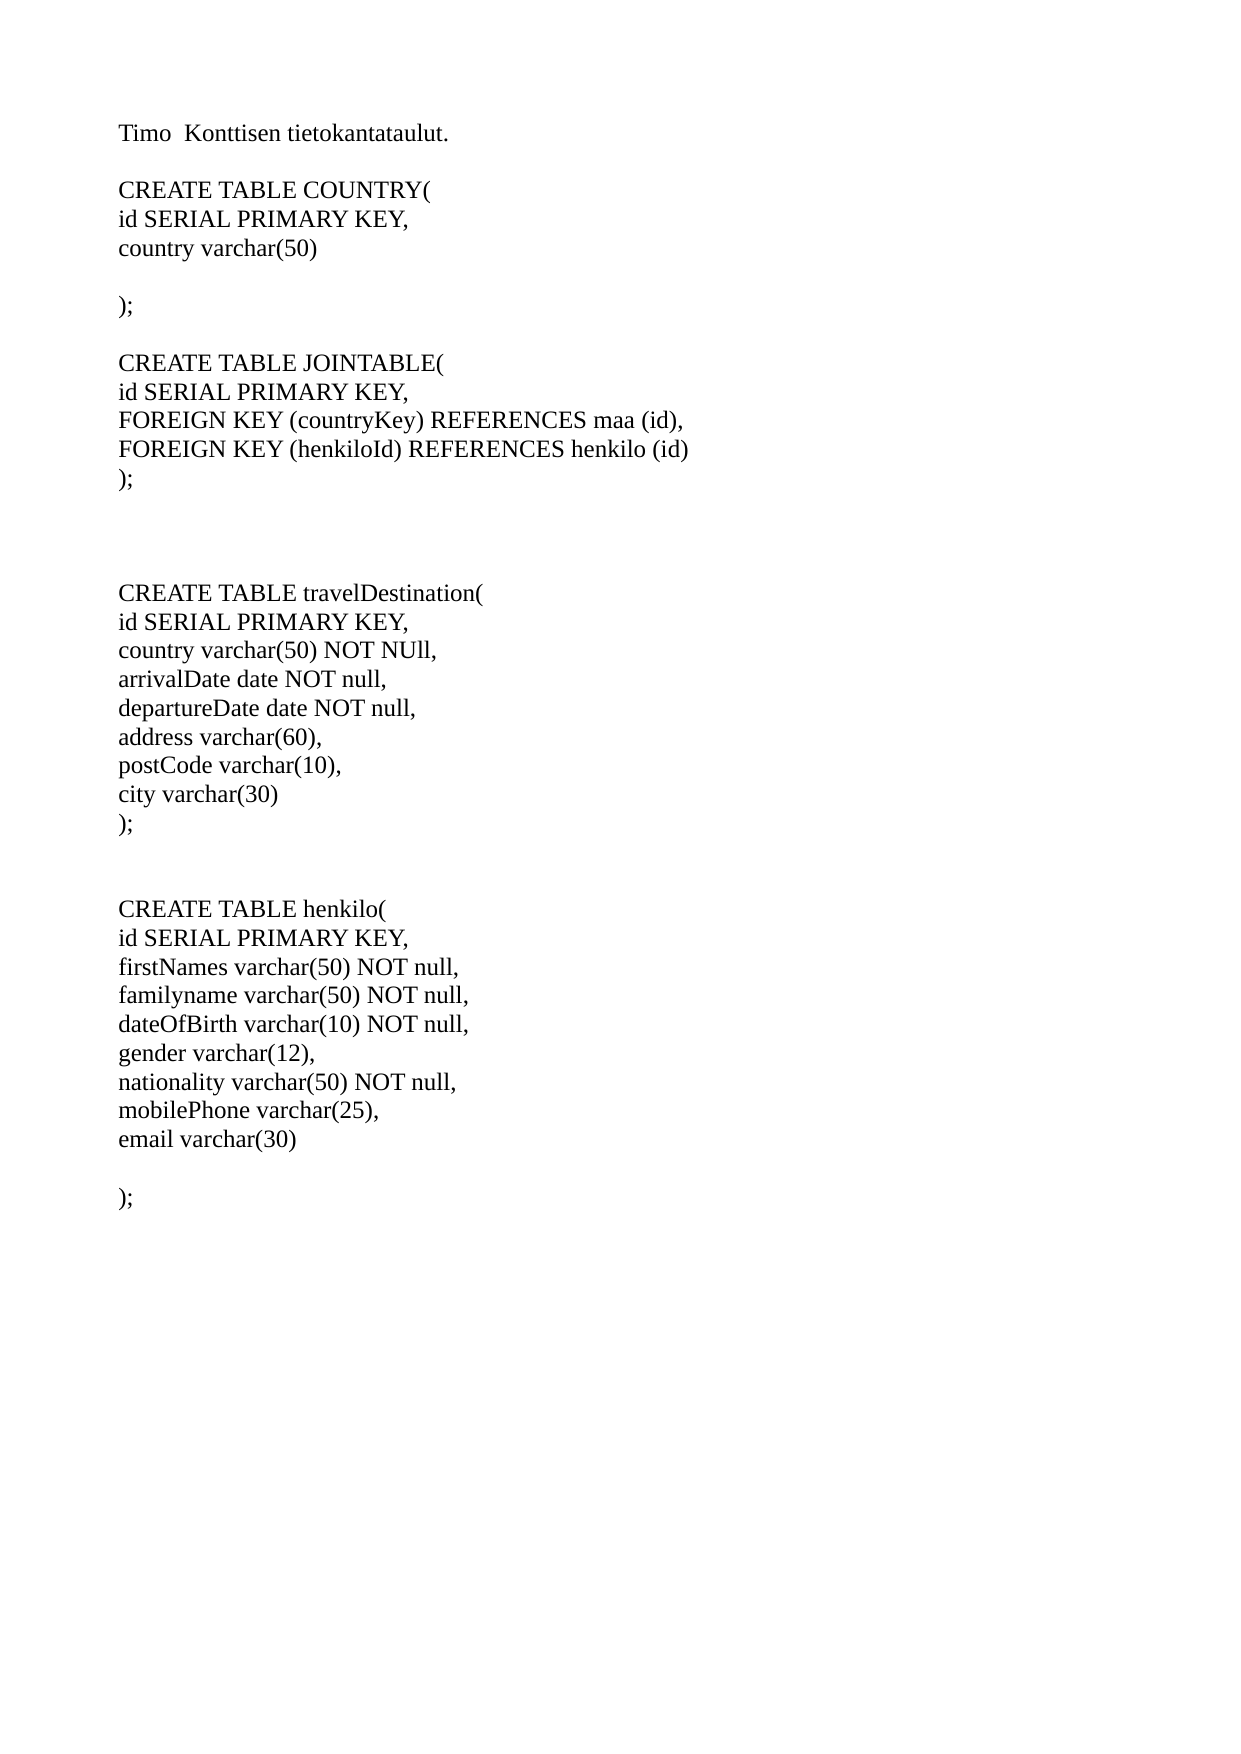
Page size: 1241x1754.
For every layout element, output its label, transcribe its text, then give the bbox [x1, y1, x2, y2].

text firstNames varchar(50) NOT null, [118, 952, 1122, 981]
text departureDate date NOT null, [118, 693, 1122, 722]
text ); [118, 808, 1122, 837]
text gender varchar(12), [118, 1038, 1122, 1067]
text country varchar(50) [118, 233, 1122, 262]
text CREATE TABLE henkilo( [118, 894, 1122, 923]
text arrivalDate date NOT null, [118, 664, 1122, 693]
text ); [118, 463, 1122, 492]
text Timo Konttisen tietokantataulut. [118, 118, 1122, 147]
text dateOfBirth varchar(10) NOT null, [118, 1009, 1122, 1038]
text FOREIGN KEY (henkiloId) REFERENCES henkilo (id) [118, 434, 1122, 463]
text familyname varchar(50) NOT null, [118, 981, 1122, 1009]
text mobilePhone varchar(25), [118, 1096, 1122, 1124]
text address varchar(60), [118, 722, 1122, 751]
text country varchar(50) NOT NUll, [118, 636, 1122, 664]
text CREATE TABLE travelDestination( [118, 578, 1122, 607]
text ); [118, 1182, 1122, 1211]
text id SERIAL PRIMARY KEY, [118, 204, 1122, 233]
text id SERIAL PRIMARY KEY, [118, 377, 1122, 406]
text nationality varchar(50) NOT null, [118, 1067, 1122, 1096]
text id SERIAL PRIMARY KEY, [118, 607, 1122, 636]
text ); [118, 291, 1122, 319]
text city varchar(30) [118, 779, 1122, 808]
text CREATE TABLE JOINTABLE( [118, 348, 1122, 377]
text email varchar(30) [118, 1124, 1122, 1153]
text FOREIGN KEY (countryKey) REFERENCES maa (id), [118, 406, 1122, 434]
text CREATE TABLE COUNTRY( [118, 176, 1122, 204]
text id SERIAL PRIMARY KEY, [118, 923, 1122, 952]
text postCode varchar(10), [118, 751, 1122, 779]
